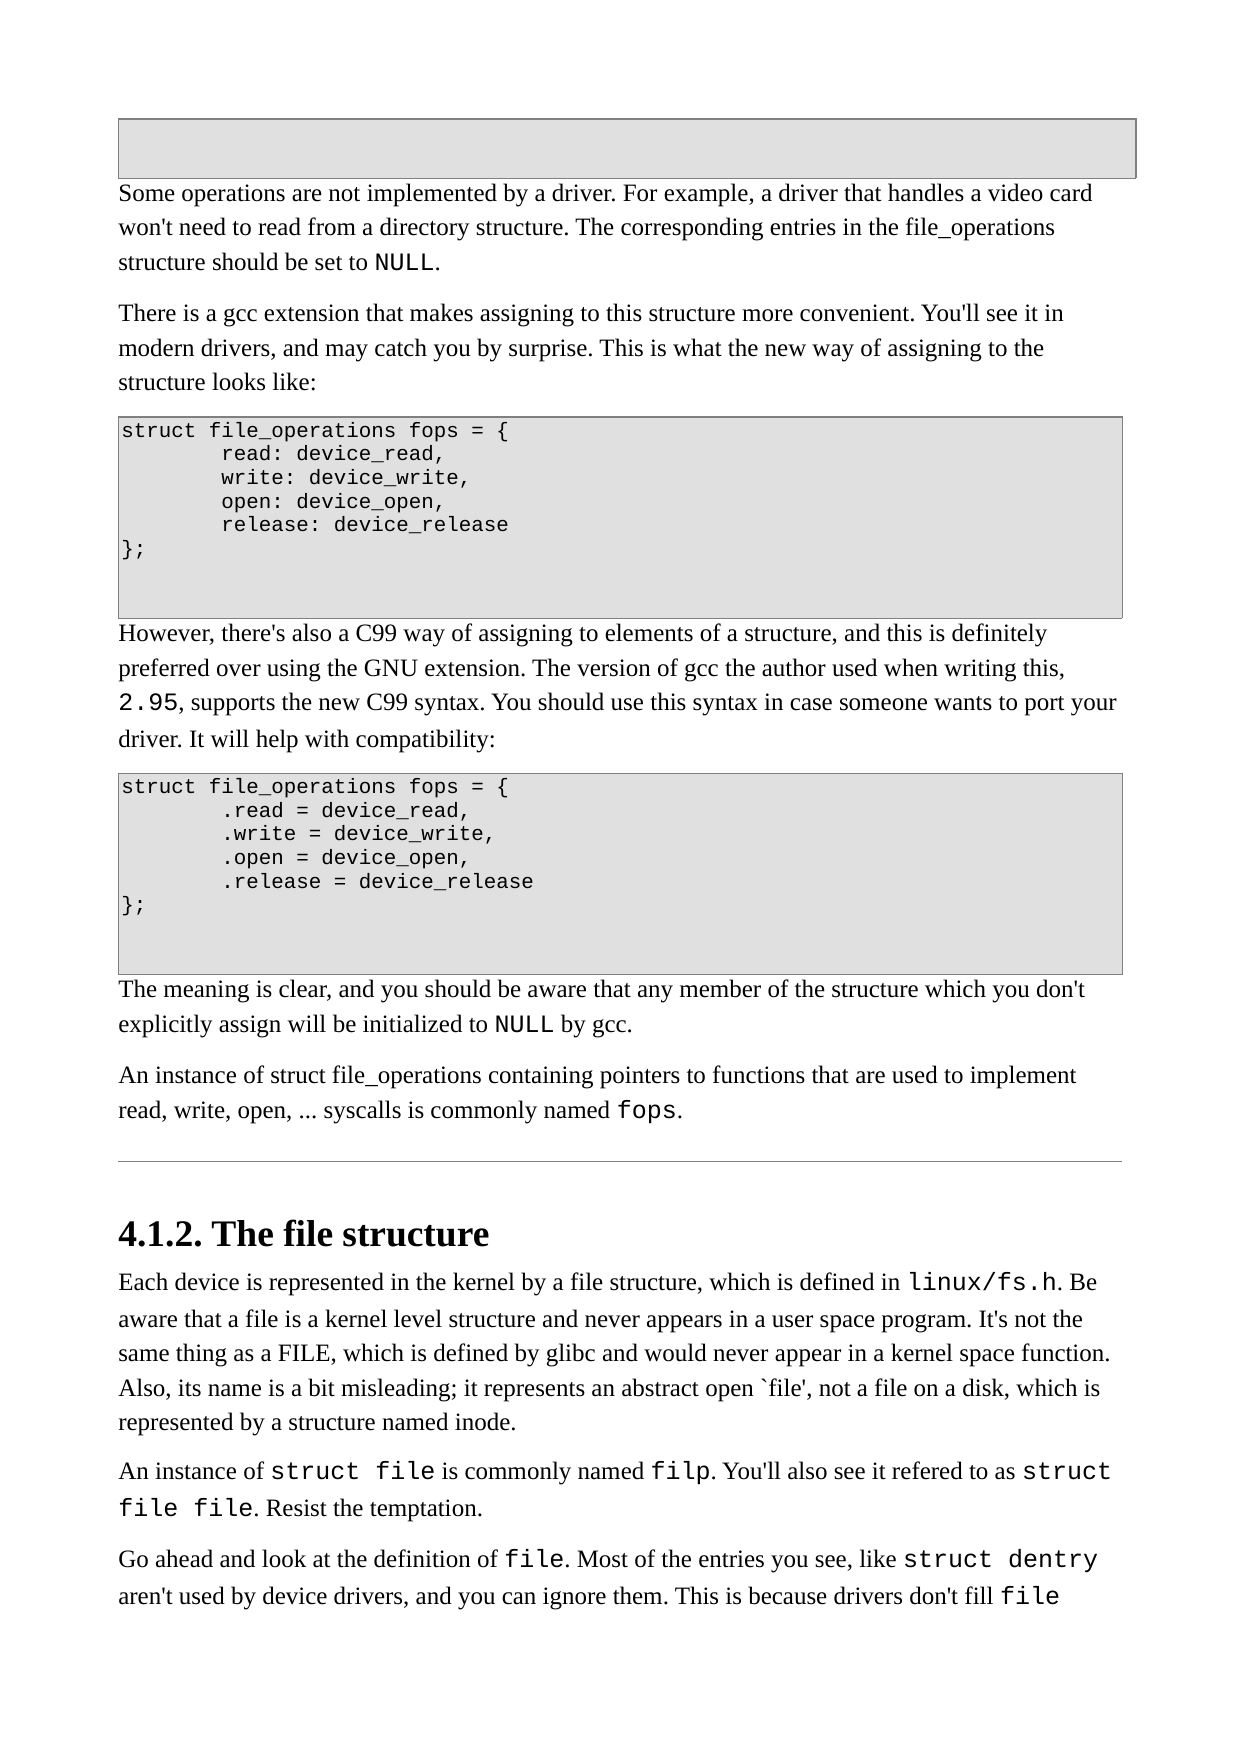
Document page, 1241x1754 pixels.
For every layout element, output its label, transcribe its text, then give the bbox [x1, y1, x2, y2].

text An instance of struct file_operations containing pointers to functions that are used to implement read, write, open, ... syscalls is commonly named fops. [118, 1060, 1122, 1126]
subtitle 4.1.2. The file structure [118, 1211, 1122, 1254]
table_header struct file_operations fops = { read: device_read, write: device_write, open: device_open, release: device_release }; [119, 418, 1122, 618]
text Go ahead and look at the definition of file. Most of the entries you see, like struct dentry aren't used by device drivers, and you can ignore them. This is because drivers don't fill file [118, 1544, 1122, 1612]
text Each device is represented in the kernel by a file structure, which is defined in linux/fs.h. Be aware that a file is a kernel level structure and never appears in a user space program. It's not the same thing as a FILE, which is defined by glibc and would never appear in a kernel space function. Also, its name is a bit misleading; it represents an abstract open `file', not a file on a disk, which is represented by a structure named inode. [118, 1267, 1122, 1436]
text However, there's also a C99 way of assigning to elements of a structure, and this is definitely preferred over using the GNU extension. The version of gcc the author used when writing this, 2.95, supports the new C99 syntax. You should use this syntax in case someone wants to port your driver. It will help with compatibility: [118, 619, 1122, 752]
text There is a gcc extension that makes assigning to this structure more convenient. You'll see it in modern drivers, and may catch you by surprise. This is what the new way of assigning to the structure looks like: [118, 298, 1122, 396]
text Some operations are not implemented by a driver. For example, a driver that handles a video card won't need to read from a directory structure. The corresponding entries in the file_operations structure should be set to NULL. [118, 179, 1122, 278]
table_header struct file_operations fops = { .read = device_read, .write = device_write, .open = device_open, .release = device_release }; [119, 774, 1122, 974]
table_header [119, 120, 1135, 177]
text An instance of struct file is commonly named filp. You'll also see it refered to as struct file file. Resist the temptation. [118, 1456, 1122, 1523]
text The meaning is clear, and you should be aware that any member of the structure which you don't explicitly assign will be initialized to NULL by gcc. [118, 975, 1122, 1040]
